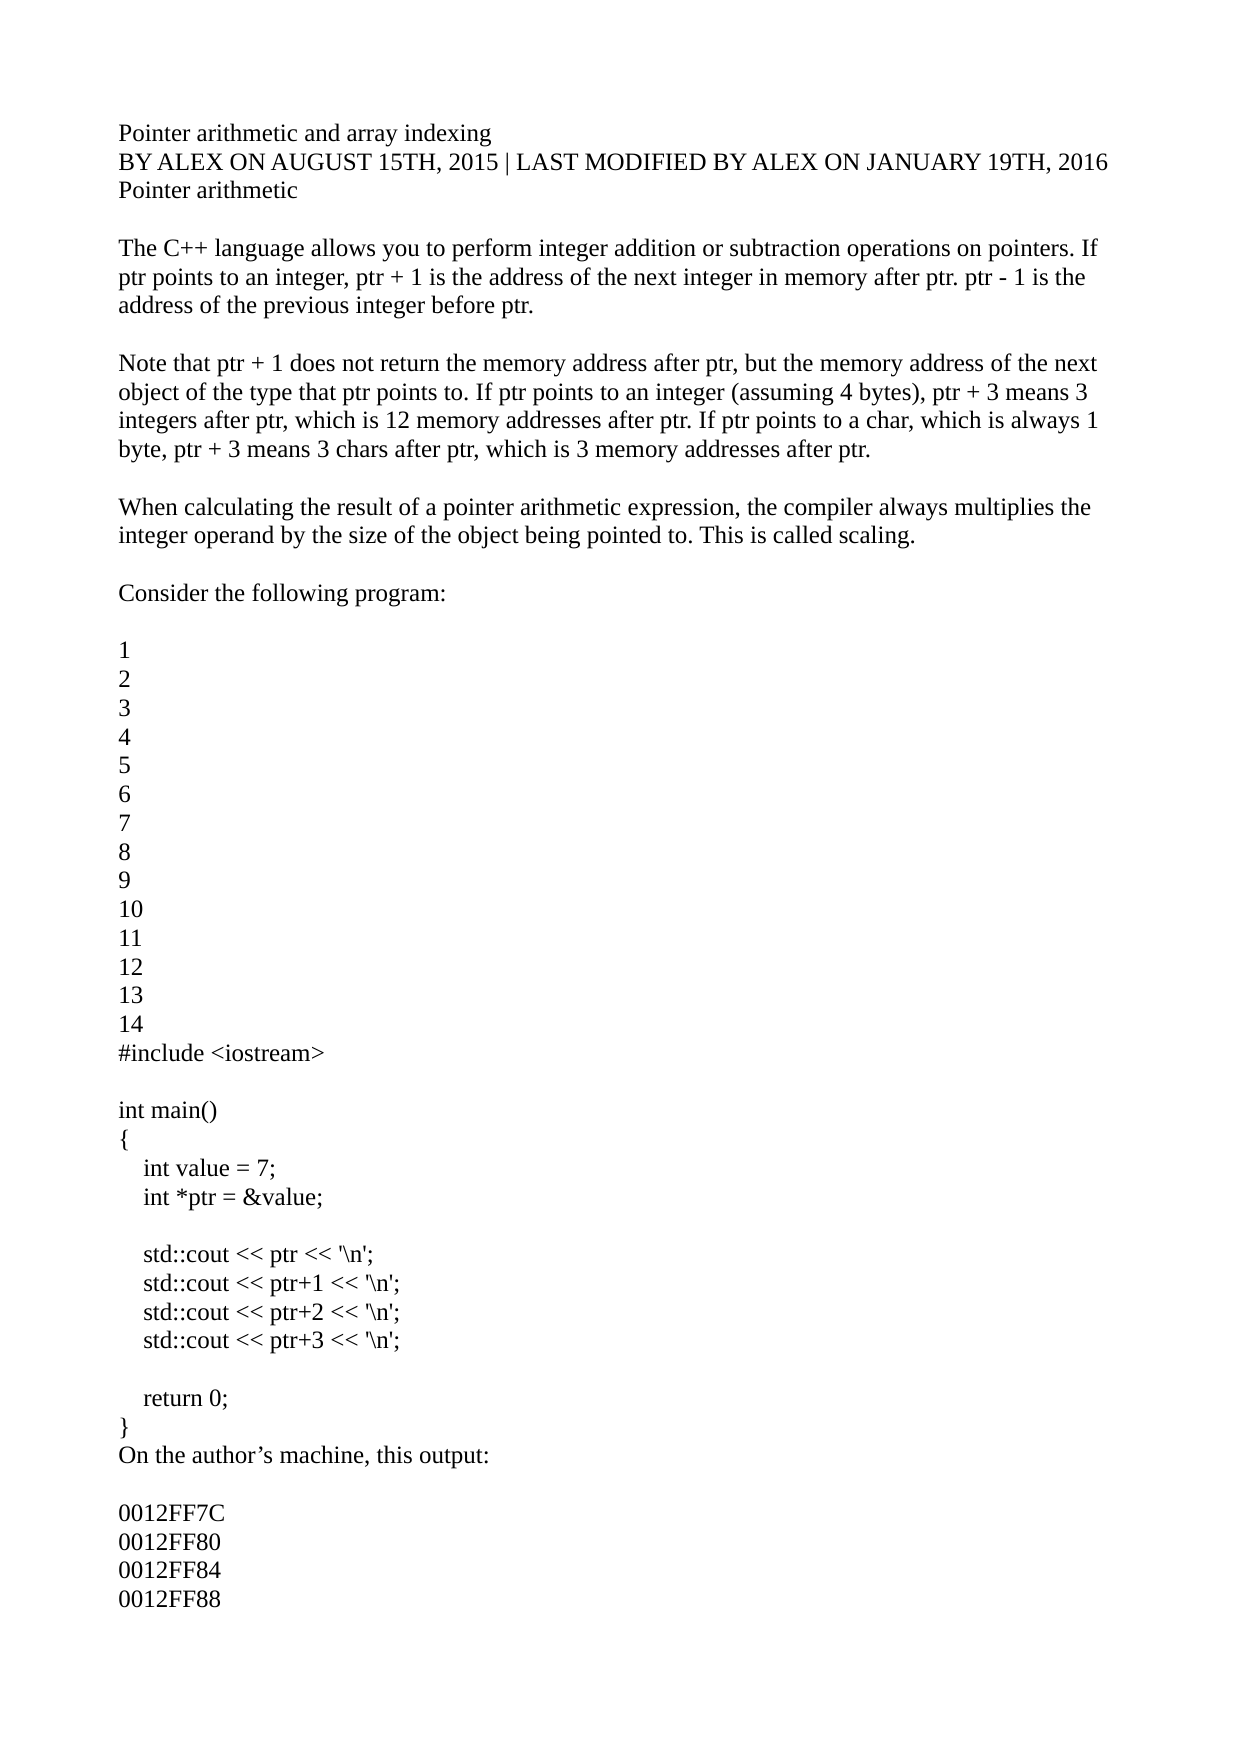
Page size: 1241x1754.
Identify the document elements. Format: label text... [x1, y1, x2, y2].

text Pointer arithmetic [118, 176, 1122, 204]
text std::cout << ptr << '\n'; [118, 1239, 1122, 1268]
text 9 [118, 866, 1122, 894]
text return 0; [118, 1383, 1122, 1412]
text Note that ptr + 1 does not return the memory address after ptr, but the memory address of the next object of the type that ptr points to. If ptr points to an integer (assuming 4 bytes), ptr + 3 means 3 integers after ptr, which is 12 memory addresses after ptr. If ptr points to a char, which is always 1 byte, ptr + 3 means 3 chars after ptr, which is 3 memory addresses after ptr. [118, 348, 1122, 463]
text 0012FF7C [118, 1498, 1122, 1527]
text 0012FF80 [118, 1527, 1122, 1556]
text 1 [118, 636, 1122, 664]
text Pointer arithmetic and array indexing [118, 118, 1122, 147]
text 3 [118, 693, 1122, 722]
text When calculating the result of a pointer arithmetic expression, the compiler always multiplies the integer operand by the size of the object being pointed to. This is called scaling. [118, 492, 1122, 549]
text } [118, 1412, 1122, 1441]
text 2 [118, 664, 1122, 693]
text 12 [118, 952, 1122, 981]
text 5 [118, 751, 1122, 779]
text 8 [118, 837, 1122, 866]
text 7 [118, 808, 1122, 837]
text std::cout << ptr+2 << '\n'; [118, 1297, 1122, 1326]
text { [118, 1124, 1122, 1153]
text 11 [118, 923, 1122, 952]
text 0012FF88 [118, 1584, 1122, 1613]
text BY ALEX ON AUGUST 15TH, 2015 | LAST MODIFIED BY ALEX ON JANUARY 19TH, 2016 [118, 147, 1122, 176]
text 10 [118, 894, 1122, 923]
text The C++ language allows you to perform integer addition or subtraction operations on pointers. If ptr points to an integer, ptr + 1 is the address of the next integer in memory after ptr. ptr - 1 is the address of the previous integer before ptr. [118, 233, 1122, 319]
text int *ptr = &value; [118, 1182, 1122, 1211]
text On the author’s machine, this output: [118, 1441, 1122, 1469]
text Consider the following program: [118, 578, 1122, 607]
text 0012FF84 [118, 1556, 1122, 1584]
text #include <iostream> [118, 1038, 1122, 1067]
text int value = 7; [118, 1153, 1122, 1182]
text std::cout << ptr+1 << '\n'; [118, 1268, 1122, 1297]
text 14 [118, 1009, 1122, 1038]
text std::cout << ptr+3 << '\n'; [118, 1326, 1122, 1354]
text 6 [118, 779, 1122, 808]
text 13 [118, 981, 1122, 1009]
text int main() [118, 1096, 1122, 1124]
text 4 [118, 722, 1122, 751]
